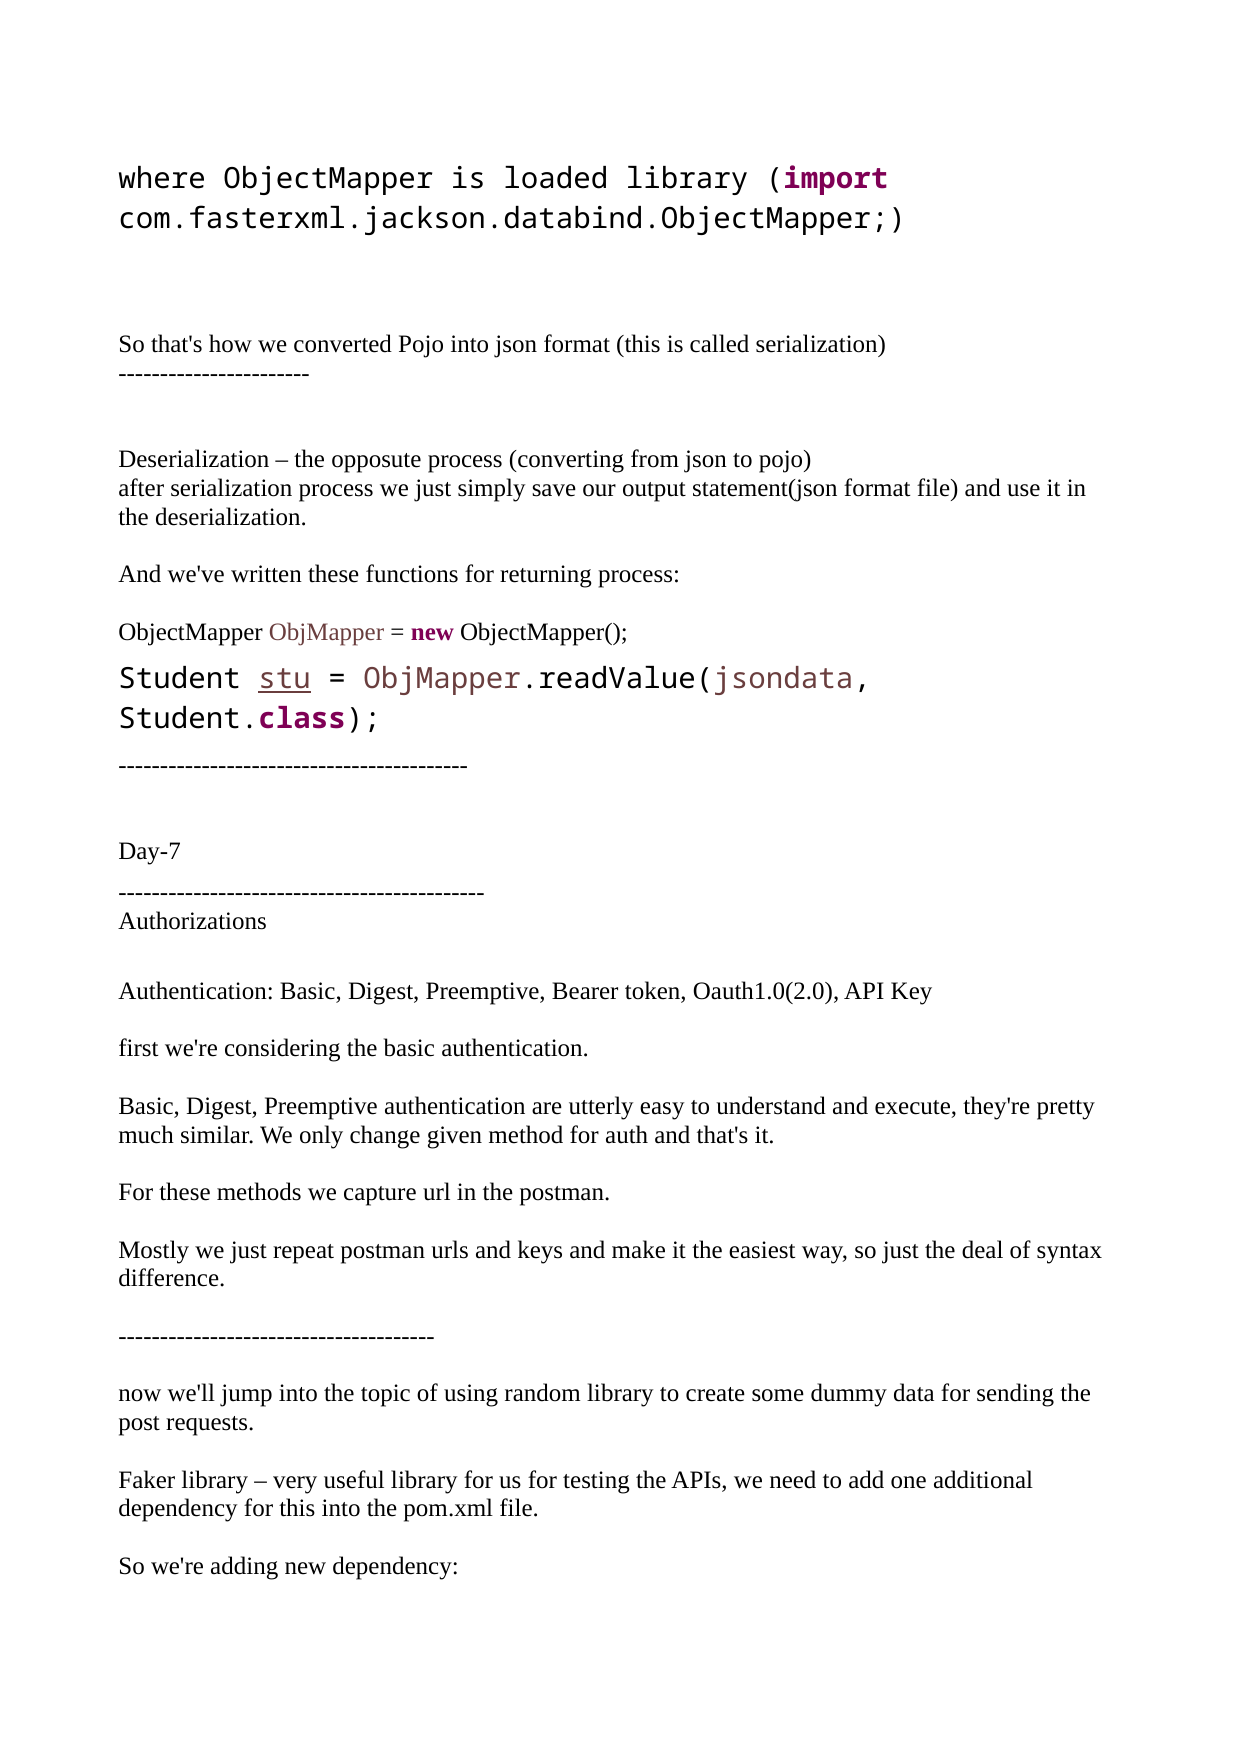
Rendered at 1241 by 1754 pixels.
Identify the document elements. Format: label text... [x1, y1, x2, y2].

text So that's how we converted Pojo into json format (this is called serialization) ----------------------- Deserialization – the opposute process (converting from json to pojo) after serialization process we just simply save our output statement(json format file) and use it in the deserialization. And we've written these functions for returning process: ObjectMapper ObjMapper = new ObjectMapper(); [118, 329, 1122, 645]
text Authentication: Basic, Digest, Preemptive, Bearer token, Oauth1.0(2.0), API Key first we're considering the basic authentication. Basic, Digest, Preemptive authentication are utterly easy to understand and execute, they're pretty much similar. We only change given method for auth and that's it. For these methods we capture url in the postman. Mostly we just repeat postman urls and keys and make it the easiest way, so just the deal of syntax difference. -------------------------------------- now we'll jump into the topic of using random library to create some dummy data for sending the post requests. Faker library – very useful library for us for testing the APIs, we need to add one additional dependency for this into the pom.xml file. So we're adding new dependency: [118, 947, 1122, 1608]
text Student stu = ObjMapper.readValue(jsondata, Student.class); [118, 658, 1122, 737]
text where ObjectMapper is loaded library (import com.fasterxml.jackson.databind.ObjectMapper;) [118, 118, 1122, 317]
text -------------------------------------------- Authorizations [118, 877, 1122, 935]
text ------------------------------------------ Day-7 [118, 750, 1122, 865]
